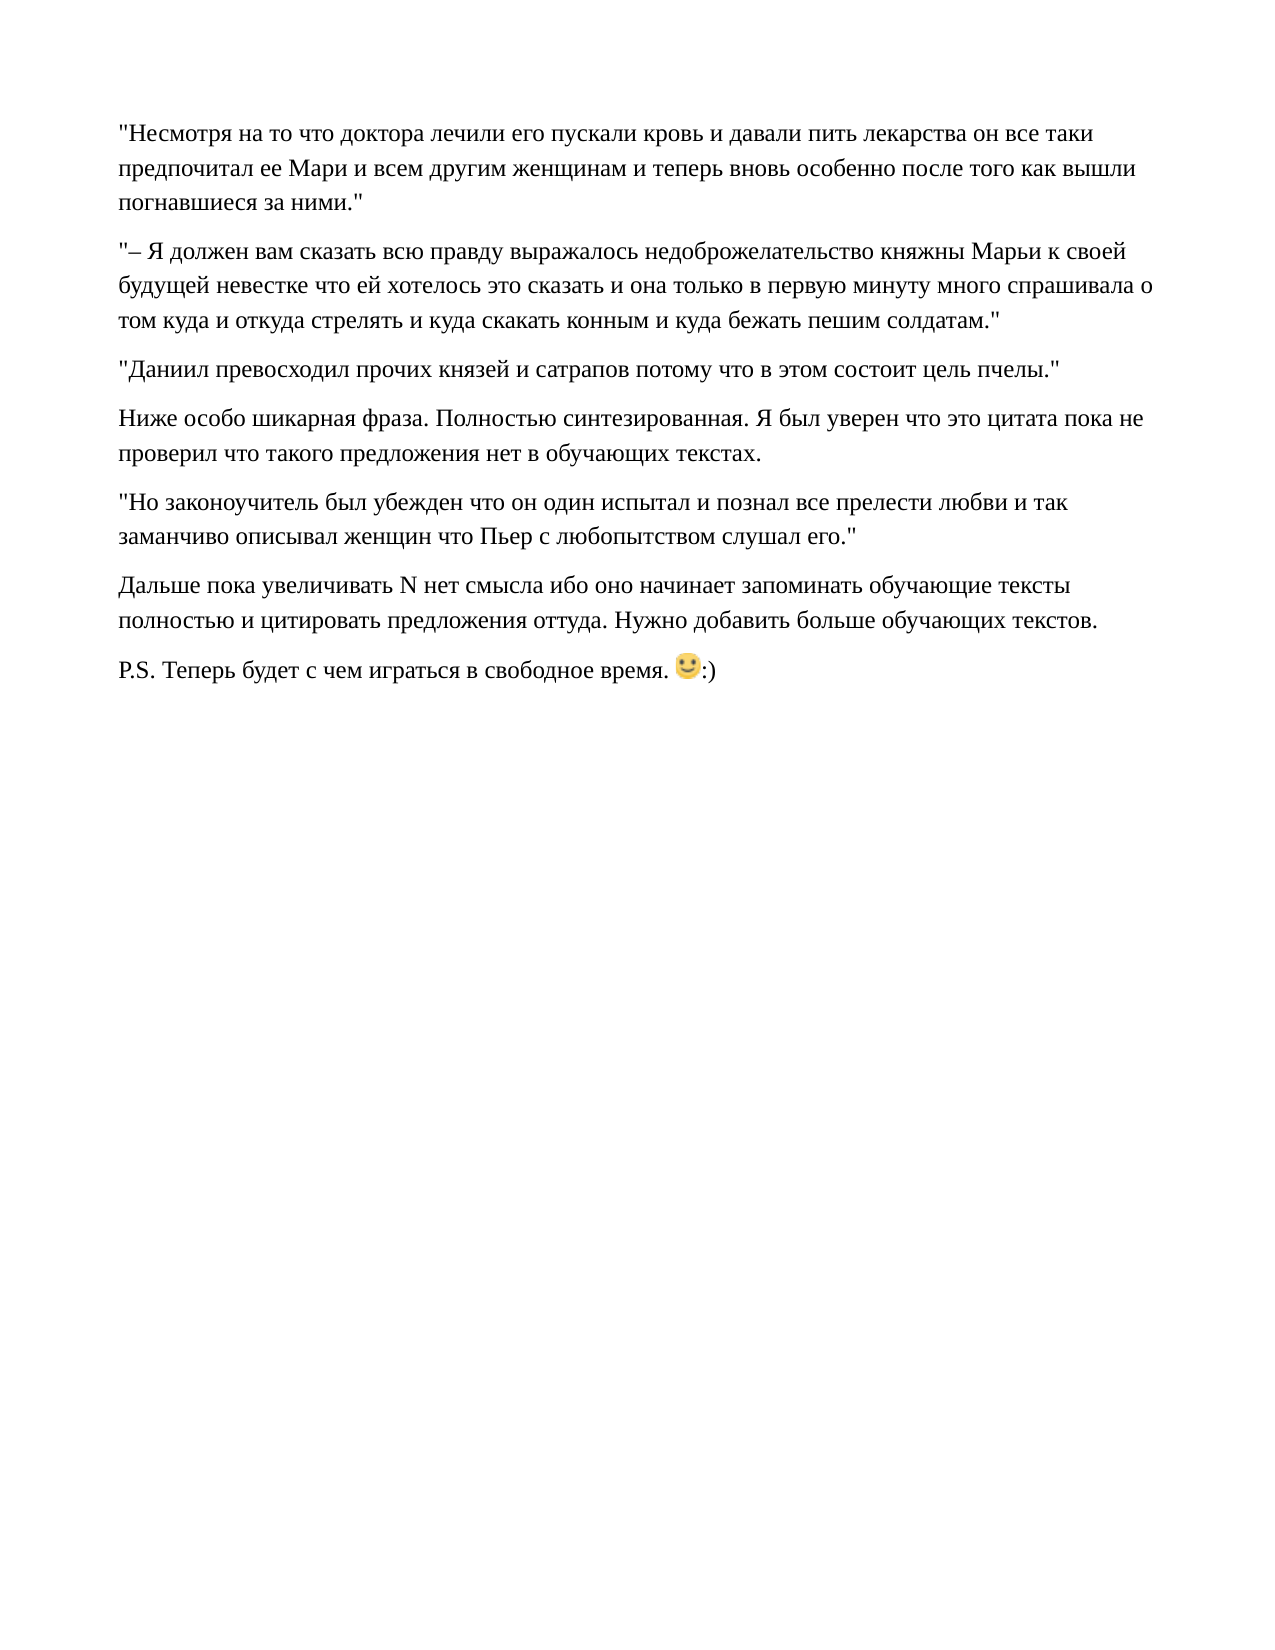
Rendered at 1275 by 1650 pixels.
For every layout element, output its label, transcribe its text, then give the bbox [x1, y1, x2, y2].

text "Несмотря на то что доктора лечили его пускали кровь и давали пить лекарства он все таки предпочитал ее Мари и всем другим женщинам и теперь вновь особенно после того как вышли погнавшиеся за ними." [118, 118, 1157, 216]
text Дальше пока увеличивать N нет смысла ибо оно начинает запоминать обучающие тексты полностью и цитировать предложения оттуда. Нужно добавить больше обучающих текстов. [118, 570, 1157, 633]
text "Даниил превосходил прочих князей и сатрапов потому что в этом состоит цель пчелы." [118, 354, 1157, 383]
picture [675, 653, 701, 679]
text "– Я должен вам сказать всю правду выражалось недоброжелательство княжны Марьи к своей будущей невестке что ей хотелось это сказать и она только в первую минуту много спрашивала о том куда и откуда стрелять и куда скакать конным и куда бежать пешим солдатам." [118, 236, 1157, 334]
text Ниже особо шикарная фраза. Полностью синтезированная. Я был уверен что это цитата пока не проверил что такого предложения нет в обучающих текстах. [118, 403, 1157, 466]
text P.S. Теперь будет с чем играться в свободное время. :) [118, 654, 1157, 684]
text "Но законоучитель был убежден что он один испытал и познал все прелести любви и так заманчиво описывал женщин что Пьер с любопытством слушал его." [118, 487, 1157, 550]
